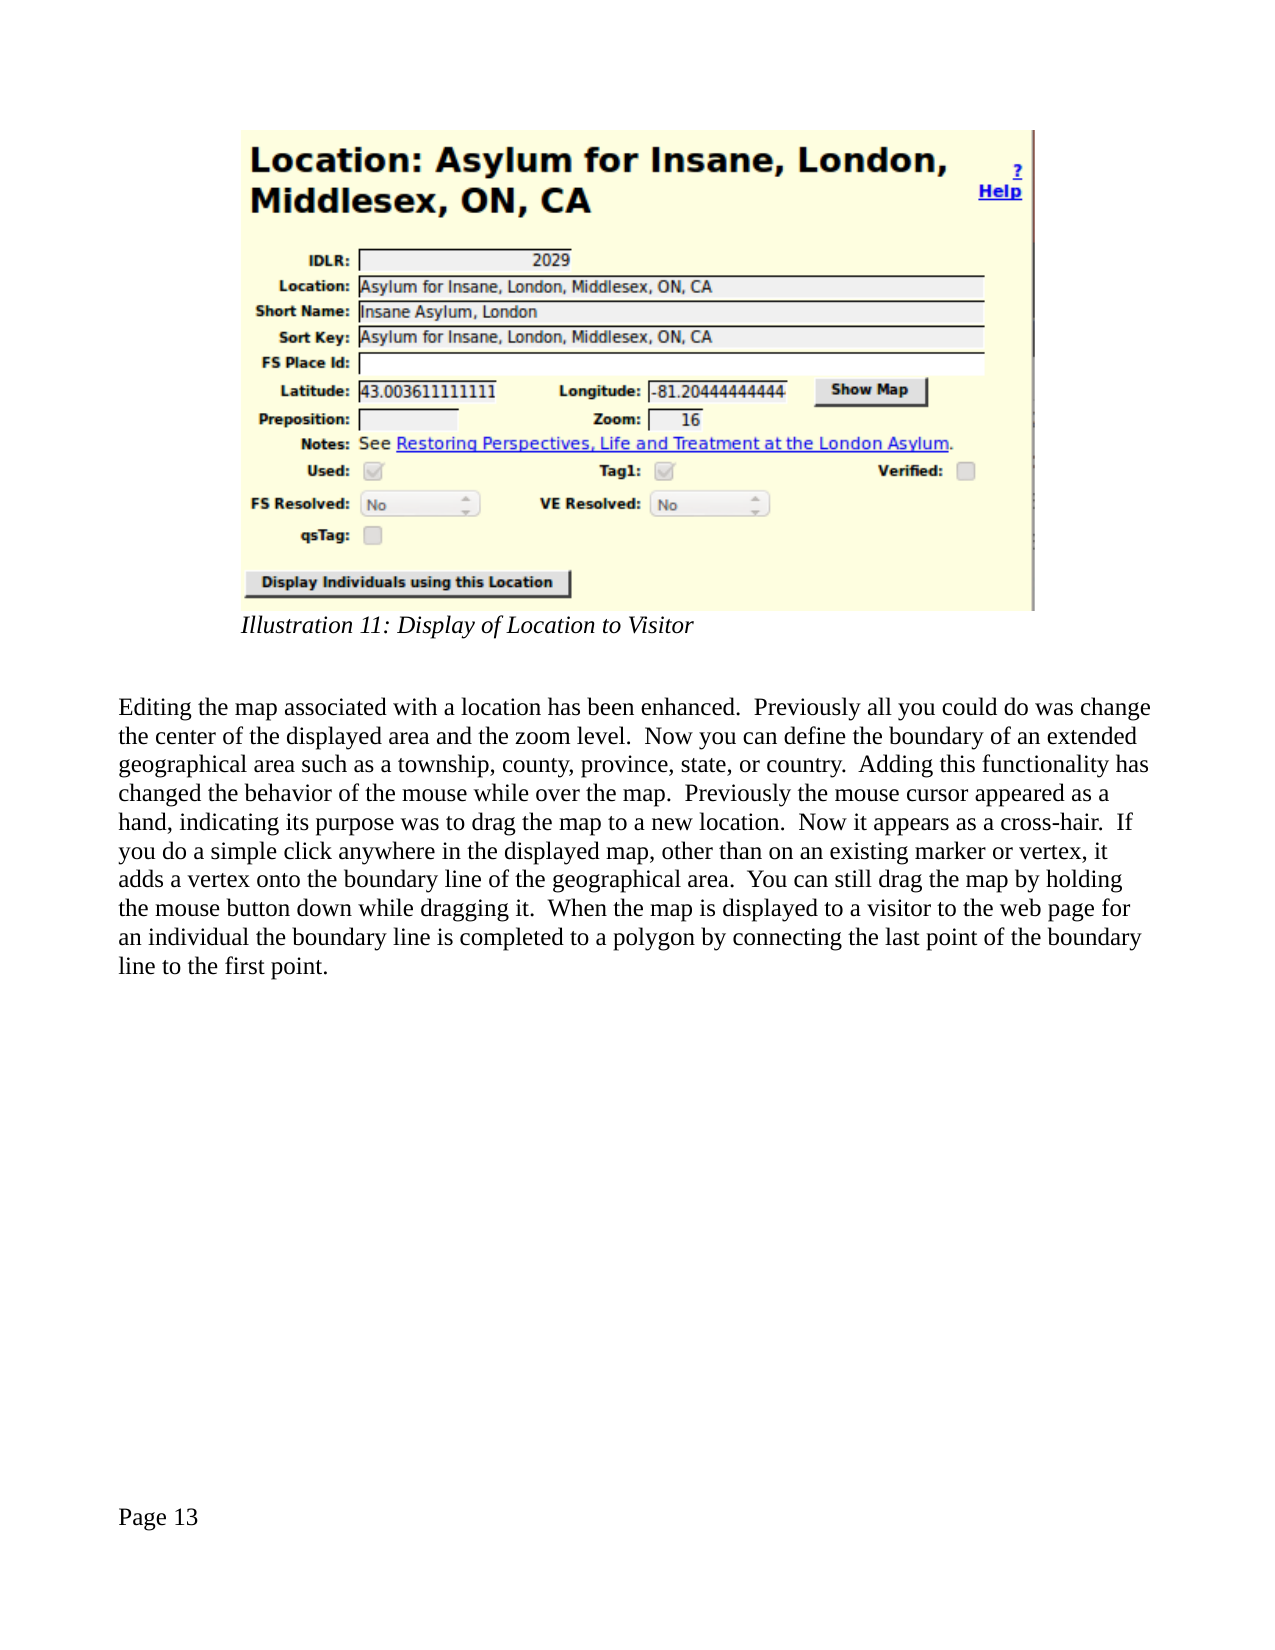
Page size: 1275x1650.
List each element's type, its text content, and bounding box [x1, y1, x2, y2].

text Editing the map associated with a location has been enhanced. Previously all you could do was change the center of the displayed area and the zoom level. Now you can define the boundary of an extended geographical area such as a township, county, province, state, or country. Adding this functionality has changed the behavior of the mouse while over the map. Previously the mouse cursor appeared as a hand, indicating its purpose was to drag the map to a new location. Now it appears as a cross-hair. If you do a simple click anywhere in the displayed map, other than on an existing marker or vertex, it adds a vertex onto the boundary line of the geographical area. You can still drag the map by holding the mouse button down while dragging it. When the map is displayed to a visitor to the web page for an individual the boundary line is completed to a polygon by connecting the last point of the boundary line to the first point. [118, 692, 1157, 979]
text Illustration 11: Display of Location to Visitor [241, 611, 1034, 639]
picture [240, 130, 1035, 611]
